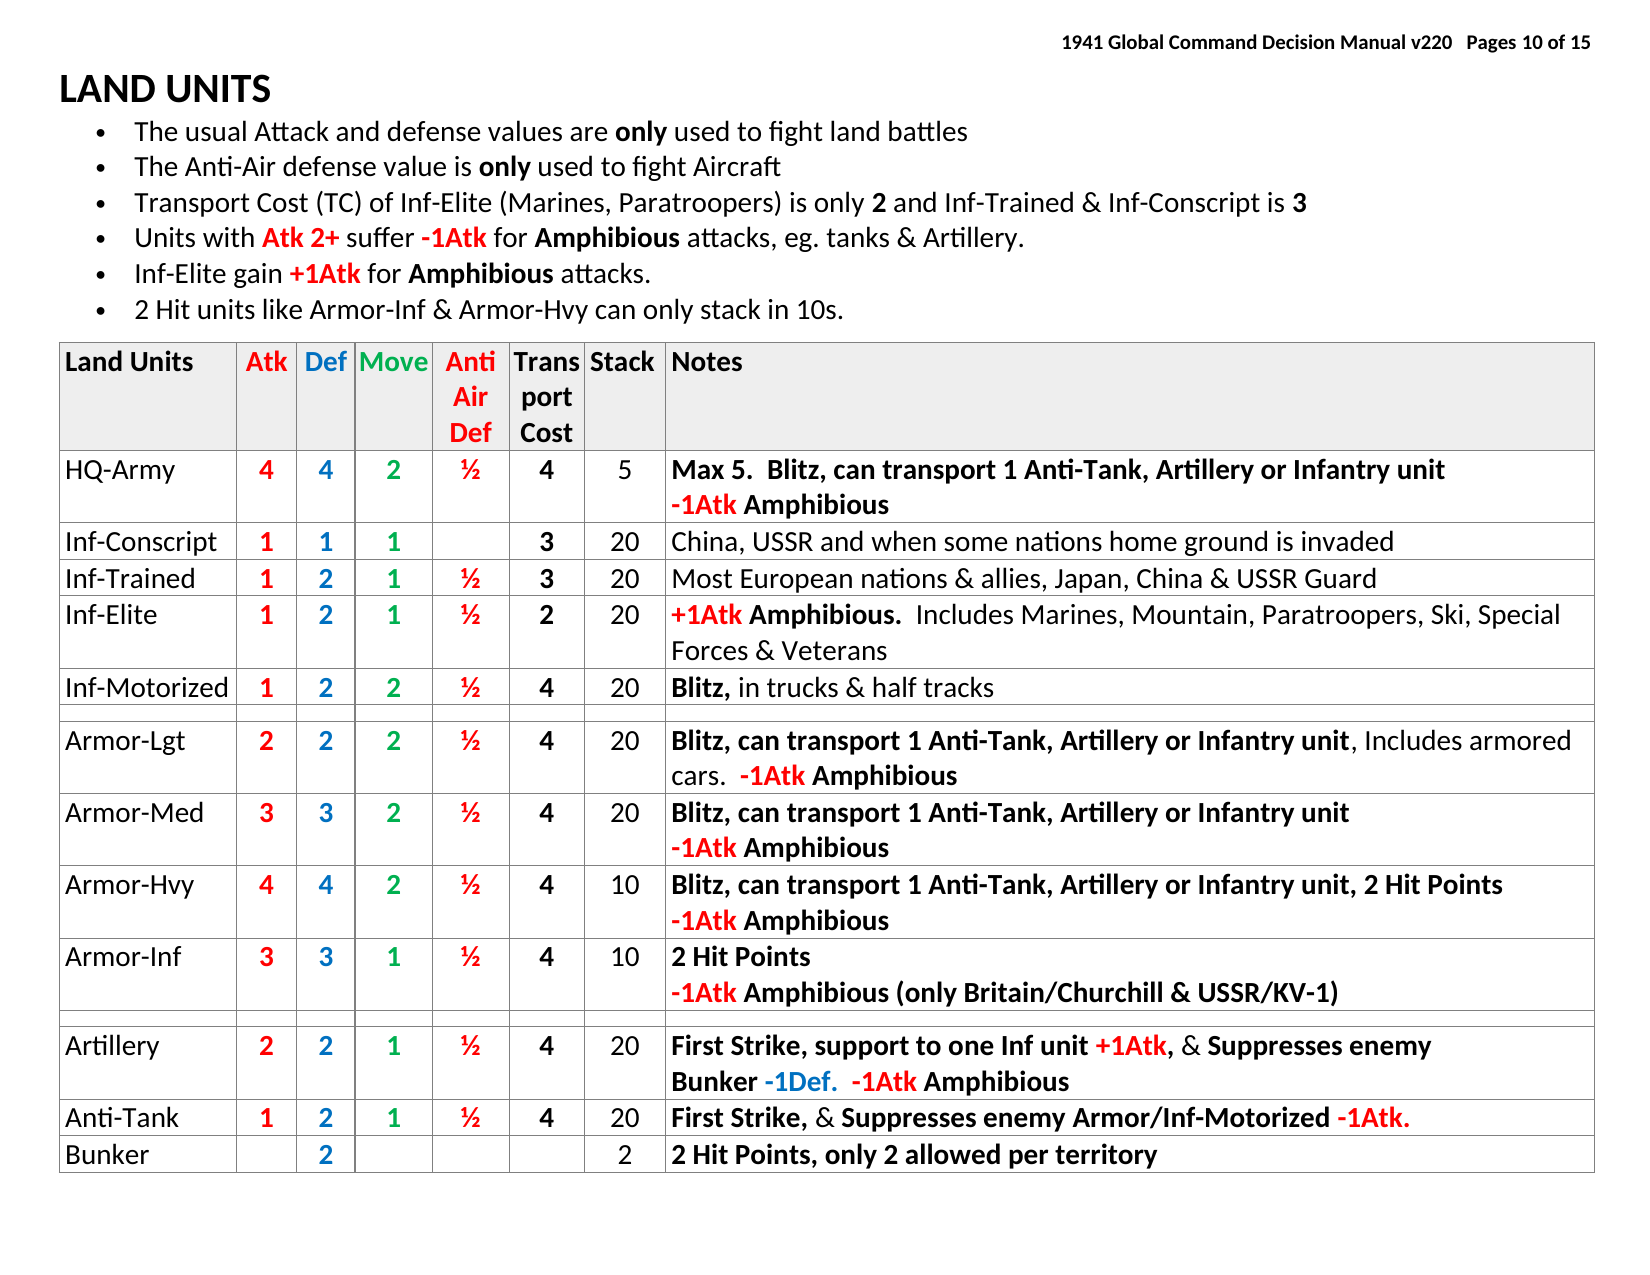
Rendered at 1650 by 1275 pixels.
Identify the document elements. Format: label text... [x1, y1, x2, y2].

list Transport Cost (TC) of Inf-Elite (Marines, Paratroopers) is only 2 and Inf-Trained & Inf-Conscript is 3 [97, 184, 1591, 219]
table_cell [237, 1136, 296, 1172]
table_cell 4 [510, 794, 584, 865]
table_cell 1 [237, 669, 296, 704]
table_header Atk [237, 343, 296, 450]
table_cell 2 [297, 560, 354, 595]
table_cell 2 [297, 1027, 354, 1098]
table_cell 2 [297, 596, 354, 668]
table_cell [585, 705, 665, 721]
table_cell ½ [433, 451, 509, 522]
table_cell [356, 1136, 432, 1172]
table_cell ½ [433, 1027, 509, 1098]
table_cell [510, 705, 584, 721]
table_cell Inf-Elite [60, 596, 236, 668]
table_cell 2 Hit Points -1Atk Amphibious (only Britain/Churchill & USSR/KV-1) [666, 939, 1594, 1010]
table_cell Bunker [60, 1136, 236, 1172]
table_cell ½ [433, 794, 509, 865]
table_cell 3 [297, 939, 354, 1010]
table_cell ½ [433, 722, 509, 793]
table_cell 20 [585, 722, 665, 793]
table_cell 2 [297, 669, 354, 704]
table_cell Anti-Tank [60, 1100, 236, 1135]
table_cell Inf-Trained [60, 560, 236, 595]
table_cell HQ-Army [60, 451, 236, 522]
table_cell ½ [433, 939, 509, 1010]
table_cell Armor-Inf [60, 939, 236, 1010]
table_cell [510, 1136, 584, 1172]
table_header Def [297, 343, 354, 450]
table_cell 3 [510, 523, 584, 559]
table_cell [237, 705, 296, 721]
table_cell Blitz, in trucks & half tracks [666, 669, 1594, 704]
table_cell [666, 1011, 1594, 1026]
table_cell 20 [585, 596, 665, 668]
table_cell 20 [585, 1100, 665, 1135]
table_cell 1 [237, 596, 296, 668]
table_cell 1 [356, 1100, 432, 1135]
table_cell 4 [237, 451, 296, 522]
table_cell ½ [433, 560, 509, 595]
table_cell 3 [510, 560, 584, 595]
table_cell Armor-Hvy [60, 866, 236, 937]
table_cell 4 [510, 722, 584, 793]
table_cell First Strike, support to one Inf unit +1Atk, & Suppresses enemy Bunker -1Def. -1Atk Amphibious [666, 1027, 1594, 1098]
table_cell 1 [237, 523, 296, 559]
table_cell 2 [356, 669, 432, 704]
table_cell 4 [237, 866, 296, 937]
table_cell 1 [356, 596, 432, 668]
table_cell First Strike, & Suppresses enemy Armor/Inf-Motorized -1Atk. [666, 1100, 1594, 1135]
table_cell 2 [297, 1136, 354, 1172]
table_cell 2 [510, 596, 584, 668]
table_cell ½ [433, 596, 509, 668]
table_cell 1 [237, 1100, 296, 1135]
table_cell Inf-Motorized [60, 669, 236, 704]
table_cell 3 [237, 794, 296, 865]
table_cell Inf-Conscript [60, 523, 236, 559]
table_cell [666, 705, 1594, 721]
table_header Trans port Cost [510, 343, 584, 450]
table_cell [356, 705, 432, 721]
table_cell 4 [297, 451, 354, 522]
table_cell 20 [585, 523, 665, 559]
text LAND UNITS [59, 62, 1591, 113]
table_cell 2 [356, 722, 432, 793]
table_cell 3 [237, 939, 296, 1010]
table_header Anti Air Def [433, 343, 509, 450]
table_cell Max 5. Blitz, can transport 1 Anti-Tank, Artillery or Infantry unit -1Atk Amphibious [666, 451, 1594, 522]
table_cell 4 [510, 939, 584, 1010]
table_cell Most European nations & allies, Japan, China & USSR Guard [666, 560, 1594, 595]
table_cell Blitz, can transport 1 Anti-Tank, Artillery or Infantry unit, Includes armored cars. -1Atk Amphibious [666, 722, 1594, 793]
list The usual Attack and defense values are only used to fight land battles [97, 113, 1591, 148]
table_cell 4 [510, 1027, 584, 1098]
table_cell +1Atk Amphibious. Includes Marines, Mountain, Paratroopers, Ski, Special Forces & Veterans [666, 596, 1594, 668]
table_cell 1 [356, 523, 432, 559]
table_cell 2 [356, 451, 432, 522]
table_cell 2 [237, 1027, 296, 1098]
table_cell [433, 523, 509, 559]
table_header Stack [585, 343, 665, 450]
table_cell [237, 1011, 296, 1026]
table_header Move [356, 343, 432, 450]
table_cell ½ [433, 669, 509, 704]
table_cell 2 Hit Points, only 2 allowed per territory [666, 1136, 1594, 1172]
table_header Land Units [60, 343, 236, 450]
table_cell 2 [297, 1100, 354, 1135]
list Inf-Elite gain +1Atk for Amphibious attacks. [97, 255, 1591, 291]
table_cell 4 [510, 669, 584, 704]
table_cell [60, 705, 236, 721]
list Units with Atk 2+ suffer -1Atk for Amphibious attacks, eg. tanks & Artillery. [97, 219, 1591, 255]
table_cell ½ [433, 866, 509, 937]
list 2 Hit units like Armor-Inf & Armor-Hvy can only stack in 10s. [97, 291, 1591, 326]
table_cell [356, 1011, 432, 1026]
table_cell 10 [585, 866, 665, 937]
table_cell China, USSR and when some nations home ground is invaded [666, 523, 1594, 559]
list The Anti-Air defense value is only used to fight Aircraft [97, 148, 1591, 184]
table_cell Armor-Lgt [60, 722, 236, 793]
table_cell 3 [297, 794, 354, 865]
table_cell 1 [356, 1027, 432, 1098]
table_cell 4 [510, 1100, 584, 1135]
table_cell 10 [585, 939, 665, 1010]
table_cell ½ [433, 1100, 509, 1135]
table_cell 1 [237, 560, 296, 595]
table_cell 20 [585, 669, 665, 704]
table_cell [433, 1136, 509, 1172]
table_cell [297, 705, 354, 721]
table_cell 2 [356, 794, 432, 865]
table_cell Blitz, can transport 1 Anti-Tank, Artillery or Infantry unit, 2 Hit Points -1Atk Amphibious [666, 866, 1594, 937]
table_cell 20 [585, 794, 665, 865]
table_cell [433, 1011, 509, 1026]
table_cell [60, 1011, 236, 1026]
table_cell 1 [356, 939, 432, 1010]
table_header Notes [666, 343, 1594, 450]
table_cell 5 [585, 451, 665, 522]
table_cell 20 [585, 560, 665, 595]
table_cell [510, 1011, 584, 1026]
table_cell 1 [356, 560, 432, 595]
table_cell 2 [297, 722, 354, 793]
table_cell 2 [356, 866, 432, 937]
table_cell 1 [297, 523, 354, 559]
table_cell Armor-Med [60, 794, 236, 865]
table_cell 4 [510, 451, 584, 522]
table_cell 20 [585, 1027, 665, 1098]
table_cell Artillery [60, 1027, 236, 1098]
table_cell 4 [297, 866, 354, 937]
table_cell [585, 1011, 665, 1026]
table_cell 2 [237, 722, 296, 793]
table_cell 4 [510, 866, 584, 937]
table_cell Blitz, can transport 1 Anti-Tank, Artillery or Infantry unit -1Atk Amphibious [666, 794, 1594, 865]
table_cell [297, 1011, 354, 1026]
table_cell 2 [585, 1136, 665, 1172]
table_cell [433, 705, 509, 721]
